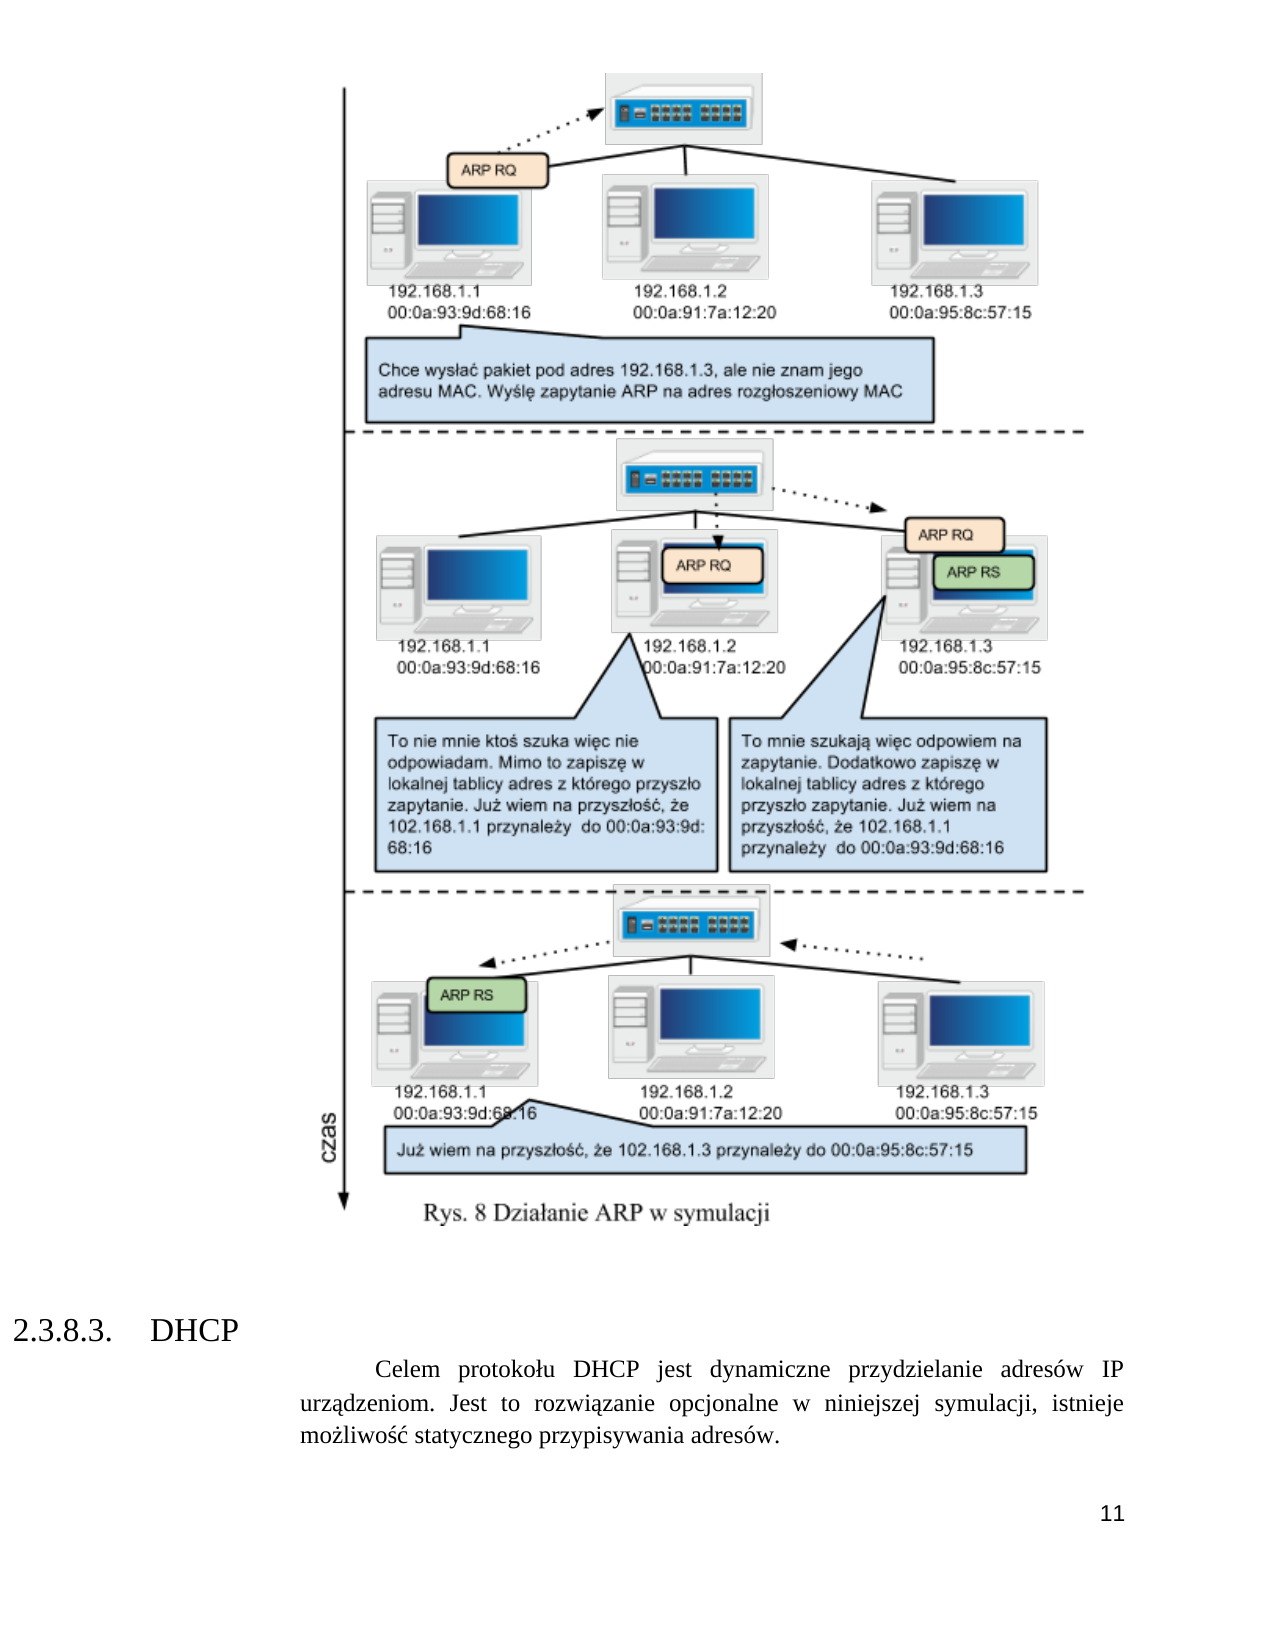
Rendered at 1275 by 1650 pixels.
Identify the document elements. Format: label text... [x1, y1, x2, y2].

list DHCP [113, 1311, 1125, 1349]
text Celem protokołu DHCP jest dynamiczne przydzielanie adresów IP urządzeniom. Jest to rozwiązanie opcjonalne w niniejszej symulacji, istnieje możliwość statycznego przypisywania adresów. [300, 1354, 1125, 1449]
